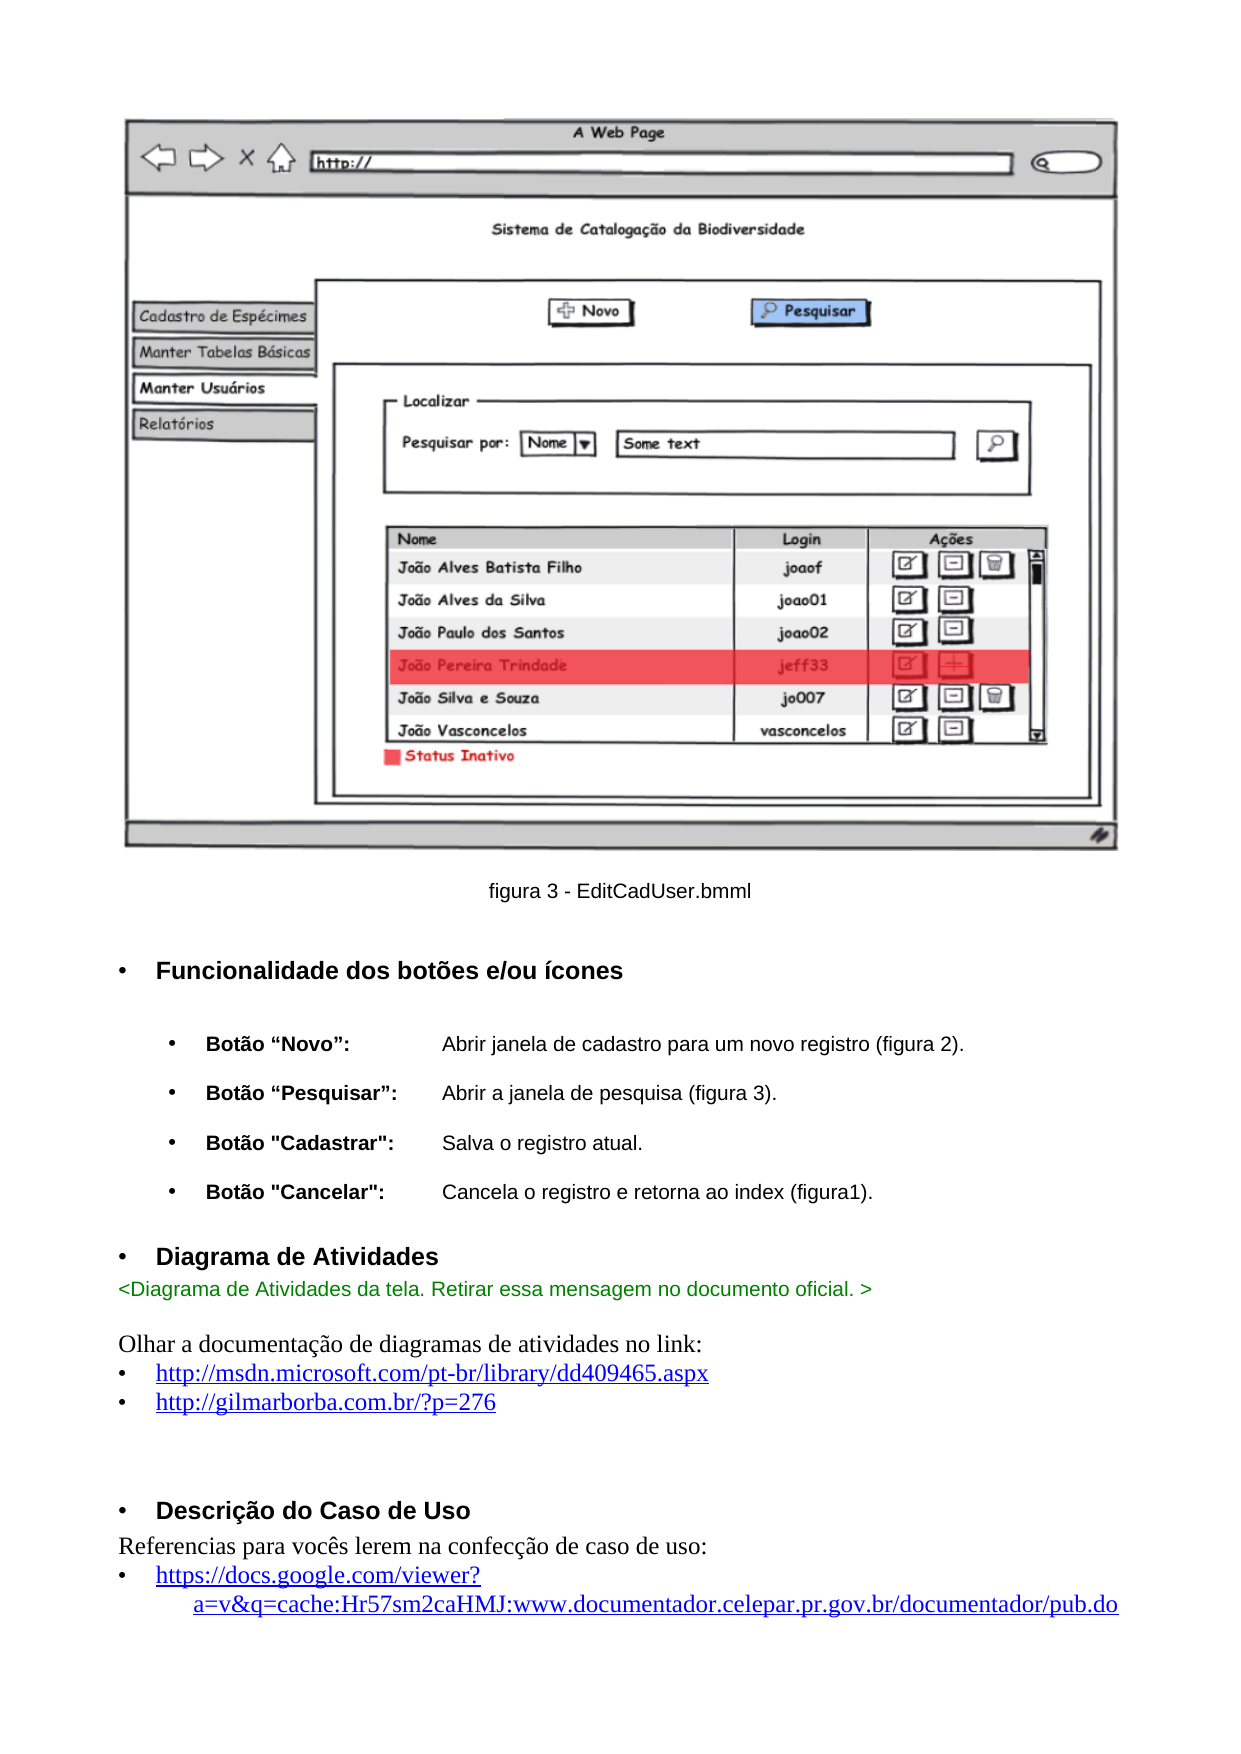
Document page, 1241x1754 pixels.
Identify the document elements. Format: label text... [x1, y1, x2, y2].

list http://gilmarborba.com.br/?p=276 [81, 1387, 1122, 1415]
text figura 3 - EditCadUser.bmml [118, 879, 1122, 903]
text Referencias para vocês lerem na confecção de caso de uso: [118, 1531, 1122, 1560]
text <Diagrama de Atividades da tela. Retirar essa mensagem no documento oficial. > [118, 1277, 1122, 1301]
list Funcionalidade dos botões e/ou ícones [118, 956, 1122, 985]
text Olhar a documentação de diagramas de atividades no link: [118, 1329, 1122, 1358]
list Descrição do Caso de Uso [118, 1496, 1122, 1525]
list Botão “Novo”: Abrir janela de cadastro para um novo registro (figura 2). [168, 1032, 1122, 1056]
list Botão "Cadastrar": Salva o registro atual. [168, 1131, 1122, 1155]
list Botão "Cancelar": Cancela o registro e retorna ao index (figura1). [168, 1180, 1122, 1204]
list http://msdn.microsoft.com/pt-br/library/dd409465.aspx [81, 1358, 1122, 1387]
list Botão “Pesquisar”: Abrir a janela de pesquisa (figura 3). [168, 1081, 1122, 1106]
list Diagrama de Atividades [118, 1242, 1122, 1271]
